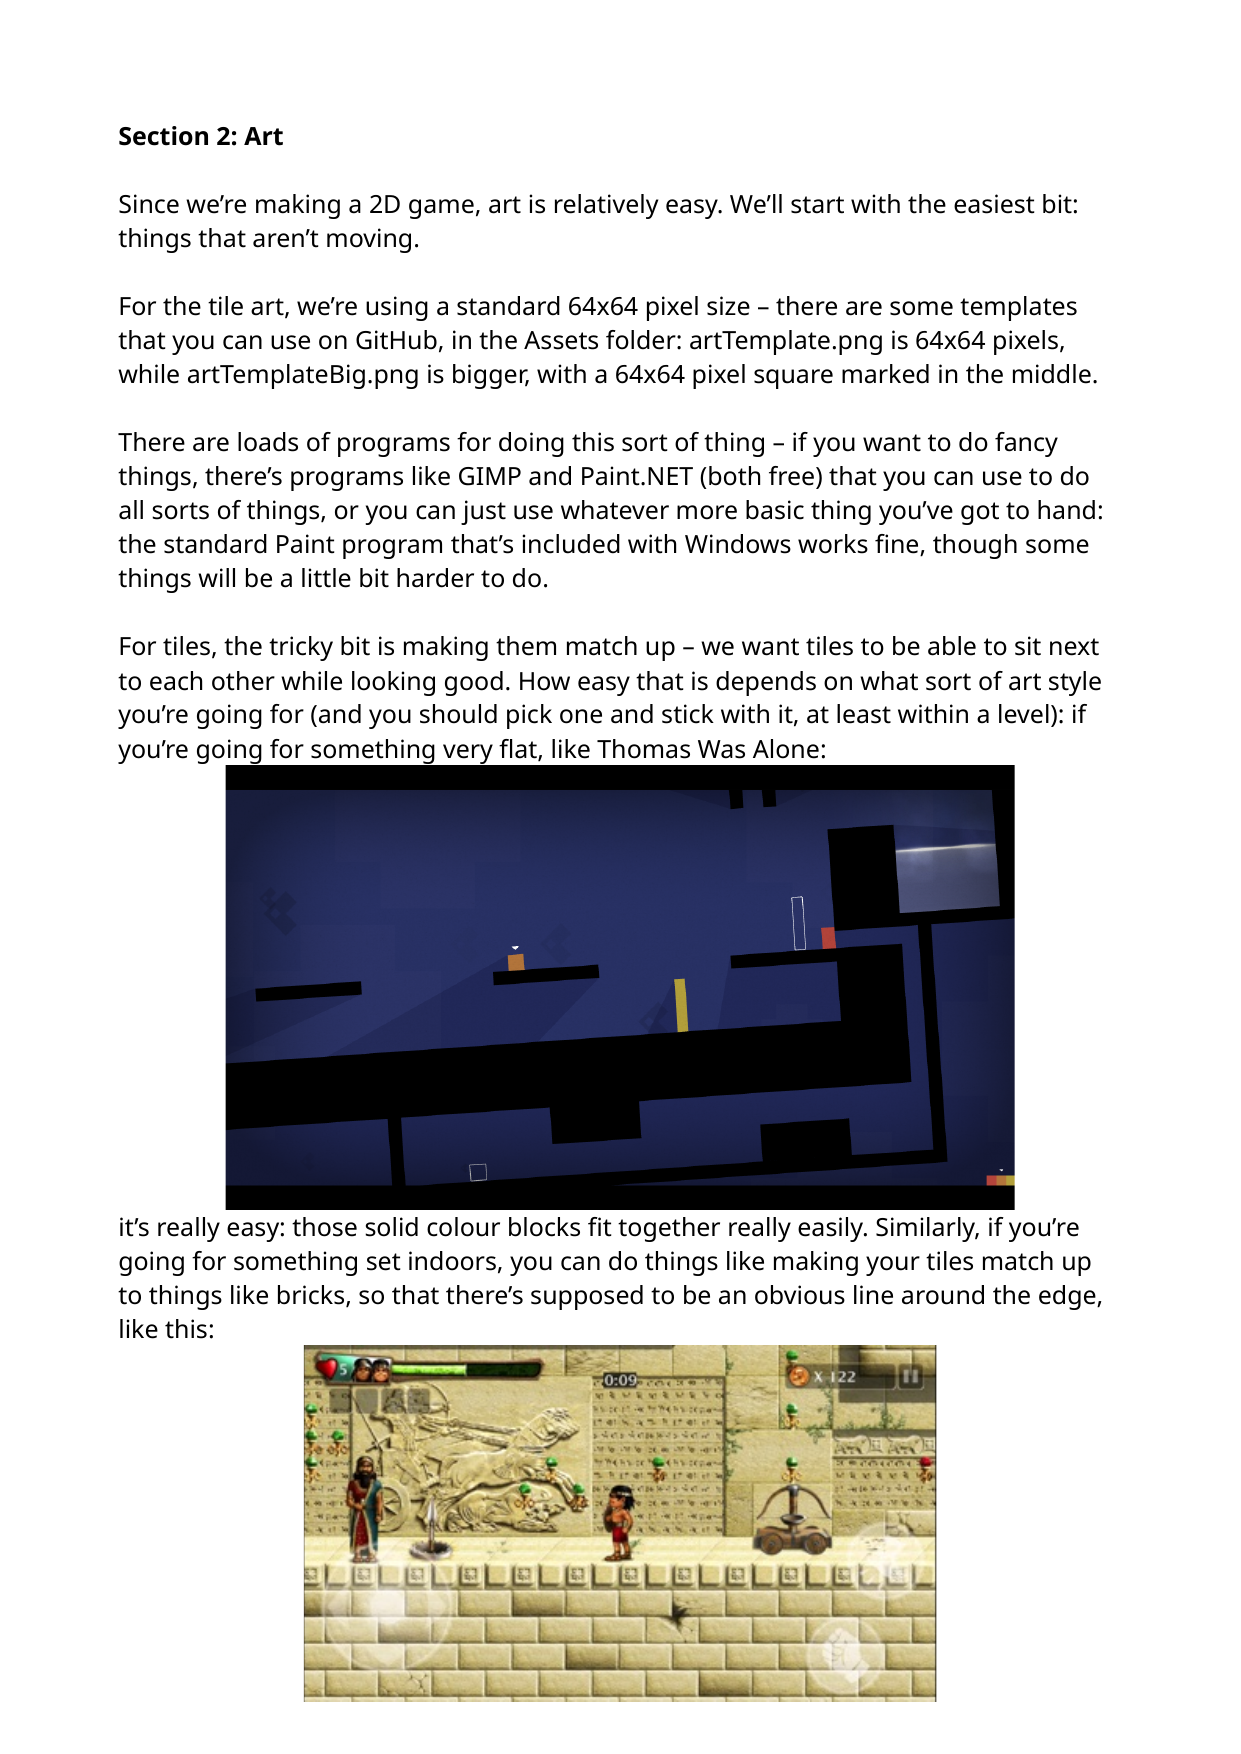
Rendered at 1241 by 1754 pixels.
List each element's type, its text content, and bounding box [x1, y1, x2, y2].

picture [225, 765, 1015, 1210]
picture [303, 1345, 937, 1702]
text it’s really easy: those solid colour blocks fit together really easily. Similarly, if you’re going for something set indoors, you can do things like making your tiles match up to things like bricks, so that there’s supposed to be an obvious line around the edge, like this: [118, 765, 1122, 1346]
text Section 2: Art [118, 118, 1122, 152]
text For tiles, the tricky bit is making them match up – we want tiles to be able to sit next to each other while looking good. How easy that is depends on what sort of art style you’re going for (and you should pick one and stick with it, at least within a level): if you’re going for something very flat, like Thomas Was Alone: [118, 629, 1122, 765]
text For the tile art, we’re using a standard 64x64 pixel size – there are some templates that you can use on GitHub, in the Assets folder: artTemplate.png is 64x64 pixels, while artTemplateBig.png is bigger, with a 64x64 pixel square marked in the middle. [118, 288, 1122, 391]
text Since we’re making a 2D game, art is relatively easy. We’ll start with the easiest bit: things that aren’t moving. [118, 186, 1122, 254]
text There are loads of programs for doing this sort of thing – if you want to do fancy things, there’s programs like GIMP and Paint.NET (both free) that you can use to do all sorts of things, or you can just use whatever more basic thing you’ve got to hand: the standard Paint program that’s included with Windows works fine, though some things will be a little bit harder to do. [118, 425, 1122, 595]
